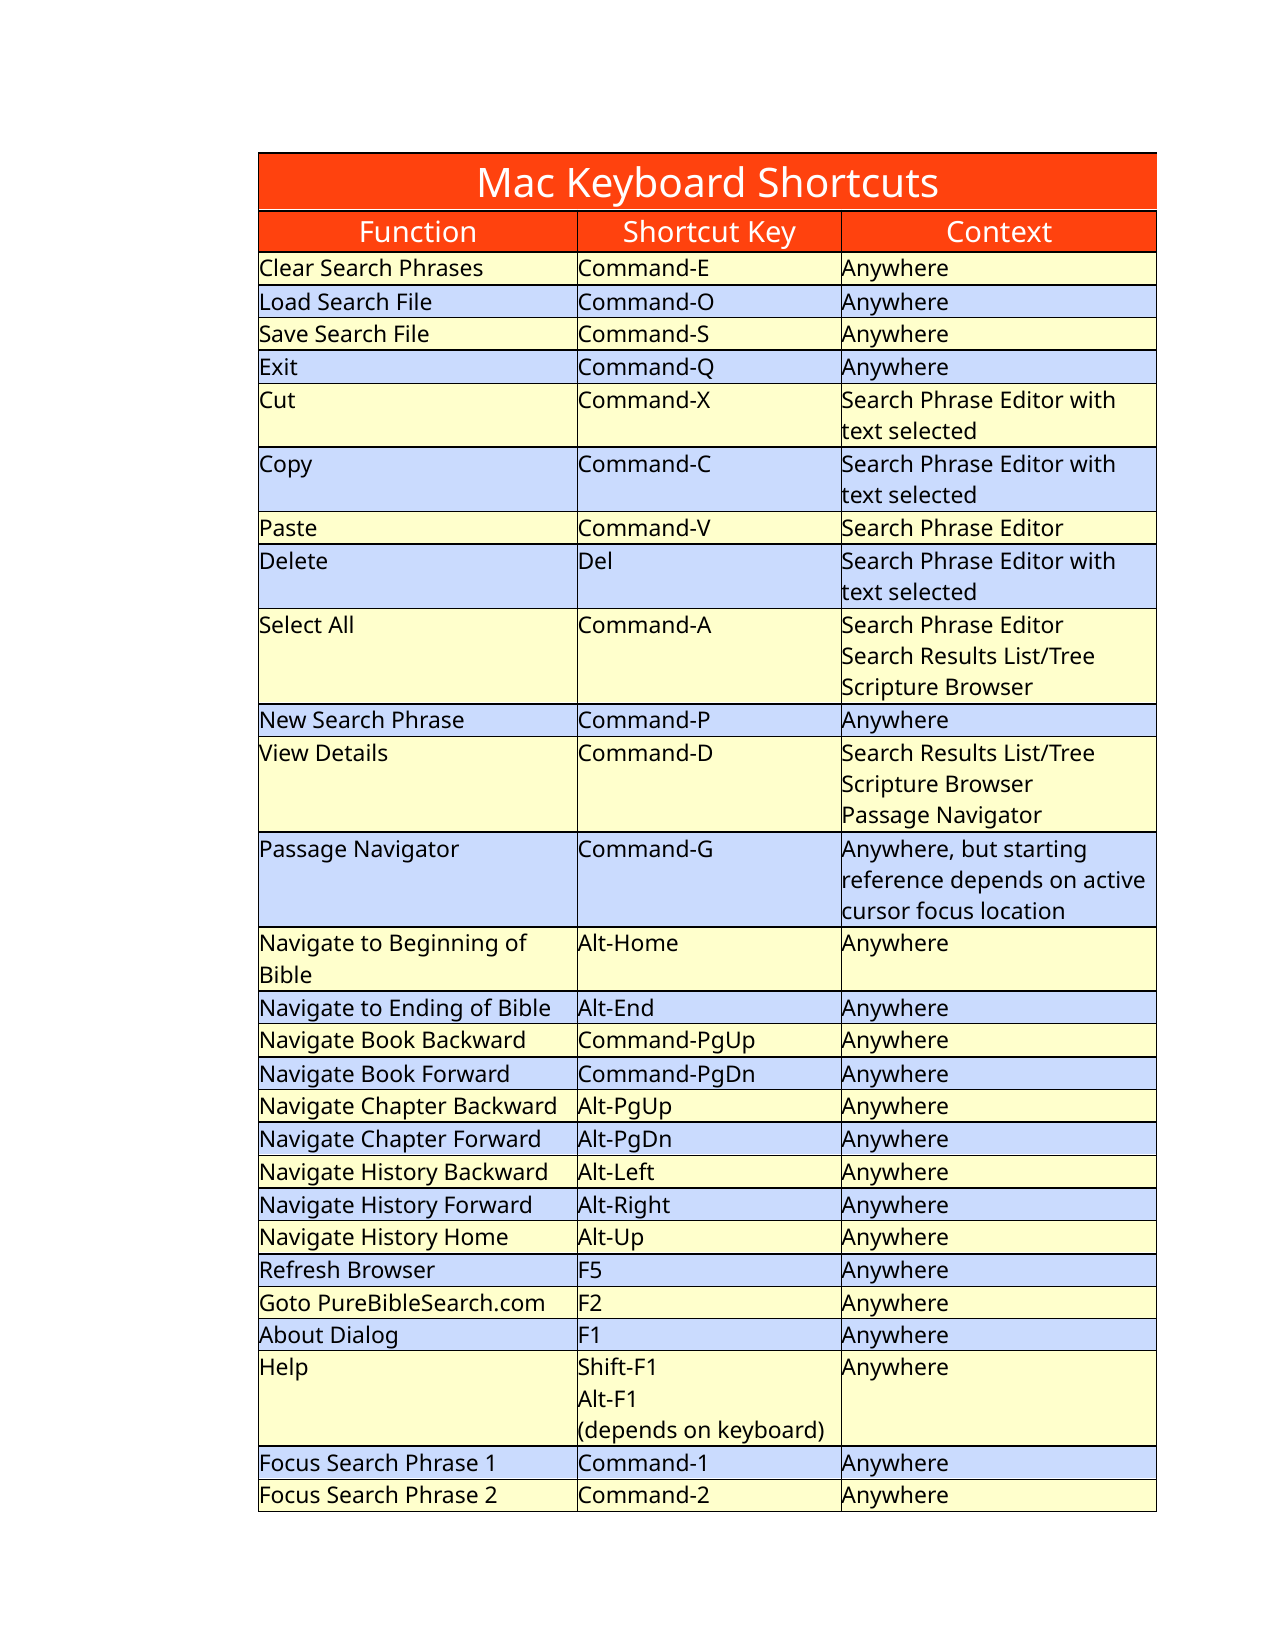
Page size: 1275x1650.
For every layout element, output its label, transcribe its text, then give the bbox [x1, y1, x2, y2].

table_cell Navigate to Beginning of Bible [259, 928, 577, 990]
table_cell Function [259, 212, 577, 251]
table_cell Command-Q [578, 351, 841, 383]
table_cell Command-2 [578, 1480, 841, 1511]
table_cell Refresh Browser [259, 1255, 577, 1286]
table_cell Navigate Book Backward [259, 1024, 577, 1056]
table_cell Anywhere [842, 1024, 1156, 1056]
table_cell Anywhere [842, 318, 1156, 349]
table_cell Command-O [578, 286, 841, 317]
table_header Mac Keyboard Shortcuts [259, 154, 1157, 209]
table_cell Navigate History Backward [259, 1156, 577, 1187]
table_cell Command-S [578, 318, 841, 349]
table_cell Navigate Chapter Backward [259, 1090, 577, 1121]
table_cell Command-X [578, 384, 841, 446]
table_cell Anywhere [842, 1480, 1156, 1511]
table_cell Navigate to Ending of Bible [259, 992, 577, 1023]
table_cell Focus Search Phrase 2 [259, 1480, 577, 1511]
table_cell Anywhere [842, 1255, 1156, 1286]
table_cell Goto PureBibleSearch.com [259, 1287, 577, 1318]
table_cell Navigate Book Forward [259, 1058, 577, 1089]
table_cell Search Phrase Editor with text selected [842, 384, 1156, 446]
table_cell Anywhere [842, 928, 1156, 990]
table_cell Command-A [578, 609, 841, 702]
table_cell F5 [578, 1255, 841, 1286]
table_cell Anywhere [842, 1123, 1156, 1154]
table_cell Command-PgUp [578, 1024, 841, 1056]
table_cell Search Phrase Editor with text selected [842, 448, 1156, 511]
table_cell Select All [259, 609, 577, 702]
table_cell New Search Phrase [259, 705, 577, 736]
table_cell Anywhere [842, 1221, 1156, 1252]
table_cell F1 [578, 1319, 841, 1350]
table_cell Shift-F1 Alt-F1 (depends on keyboard) [578, 1351, 841, 1445]
table_cell Anywhere [842, 1287, 1156, 1318]
table_cell Navigate History Forward [259, 1189, 577, 1220]
table_cell Anywhere [842, 351, 1156, 383]
table_cell Anywhere [842, 253, 1156, 284]
table_cell Anywhere [842, 1447, 1156, 1478]
table_cell Passage Navigator [259, 833, 577, 926]
table_cell Paste [259, 512, 577, 543]
table_cell Command-1 [578, 1447, 841, 1478]
table_cell Anywhere [842, 1319, 1156, 1350]
table_cell Anywhere [842, 1156, 1156, 1187]
table_cell Exit [259, 351, 577, 383]
table_cell Context [842, 212, 1156, 251]
table_cell Copy [259, 448, 577, 511]
table_cell Shortcut Key [578, 212, 841, 251]
table_cell Anywhere [842, 1058, 1156, 1089]
table_cell Alt-Up [578, 1221, 841, 1252]
table_cell Command-E [578, 253, 841, 284]
table_cell View Details [259, 737, 577, 831]
table_cell Clear Search Phrases [259, 253, 577, 284]
table_cell Search Results List/Tree Scripture Browser Passage Navigator [842, 737, 1156, 831]
table_cell Search Phrase Editor with text selected [842, 545, 1156, 608]
table_cell Command-G [578, 833, 841, 926]
table_cell Load Search File [259, 286, 577, 317]
table_cell Alt-PgDn [578, 1123, 841, 1154]
table_cell Alt-Home [578, 928, 841, 990]
table_cell Navigate History Home [259, 1221, 577, 1252]
table_cell Alt-PgUp [578, 1090, 841, 1121]
table_cell Navigate Chapter Forward [259, 1123, 577, 1154]
table_cell Anywhere [842, 705, 1156, 736]
table_cell Alt-Left [578, 1156, 841, 1187]
table_cell About Dialog [259, 1319, 577, 1350]
table_cell Focus Search Phrase 1 [259, 1447, 577, 1478]
table_cell Search Phrase Editor [842, 512, 1156, 543]
table_cell Anywhere [842, 992, 1156, 1023]
table_cell Alt-End [578, 992, 841, 1023]
table_cell Save Search File [259, 318, 577, 349]
table_cell Command-C [578, 448, 841, 511]
table_cell Command-P [578, 705, 841, 736]
table_cell Command-PgDn [578, 1058, 841, 1089]
table_cell Help [259, 1351, 577, 1445]
table_cell Command-V [578, 512, 841, 543]
table_cell Anywhere, but starting reference depends on active cursor focus location [842, 833, 1156, 926]
table_cell Anywhere [842, 1189, 1156, 1220]
table_cell Anywhere [842, 1351, 1156, 1445]
table_cell Delete [259, 545, 577, 608]
table_cell F2 [578, 1287, 841, 1318]
table_cell Cut [259, 384, 577, 446]
table_cell Anywhere [842, 1090, 1156, 1121]
table_cell Alt-Right [578, 1189, 841, 1220]
table_cell Command-D [578, 737, 841, 831]
table_cell Del [578, 545, 841, 608]
table_cell Search Phrase Editor Search Results List/Tree Scripture Browser [842, 609, 1156, 702]
table_cell Anywhere [842, 286, 1156, 317]
